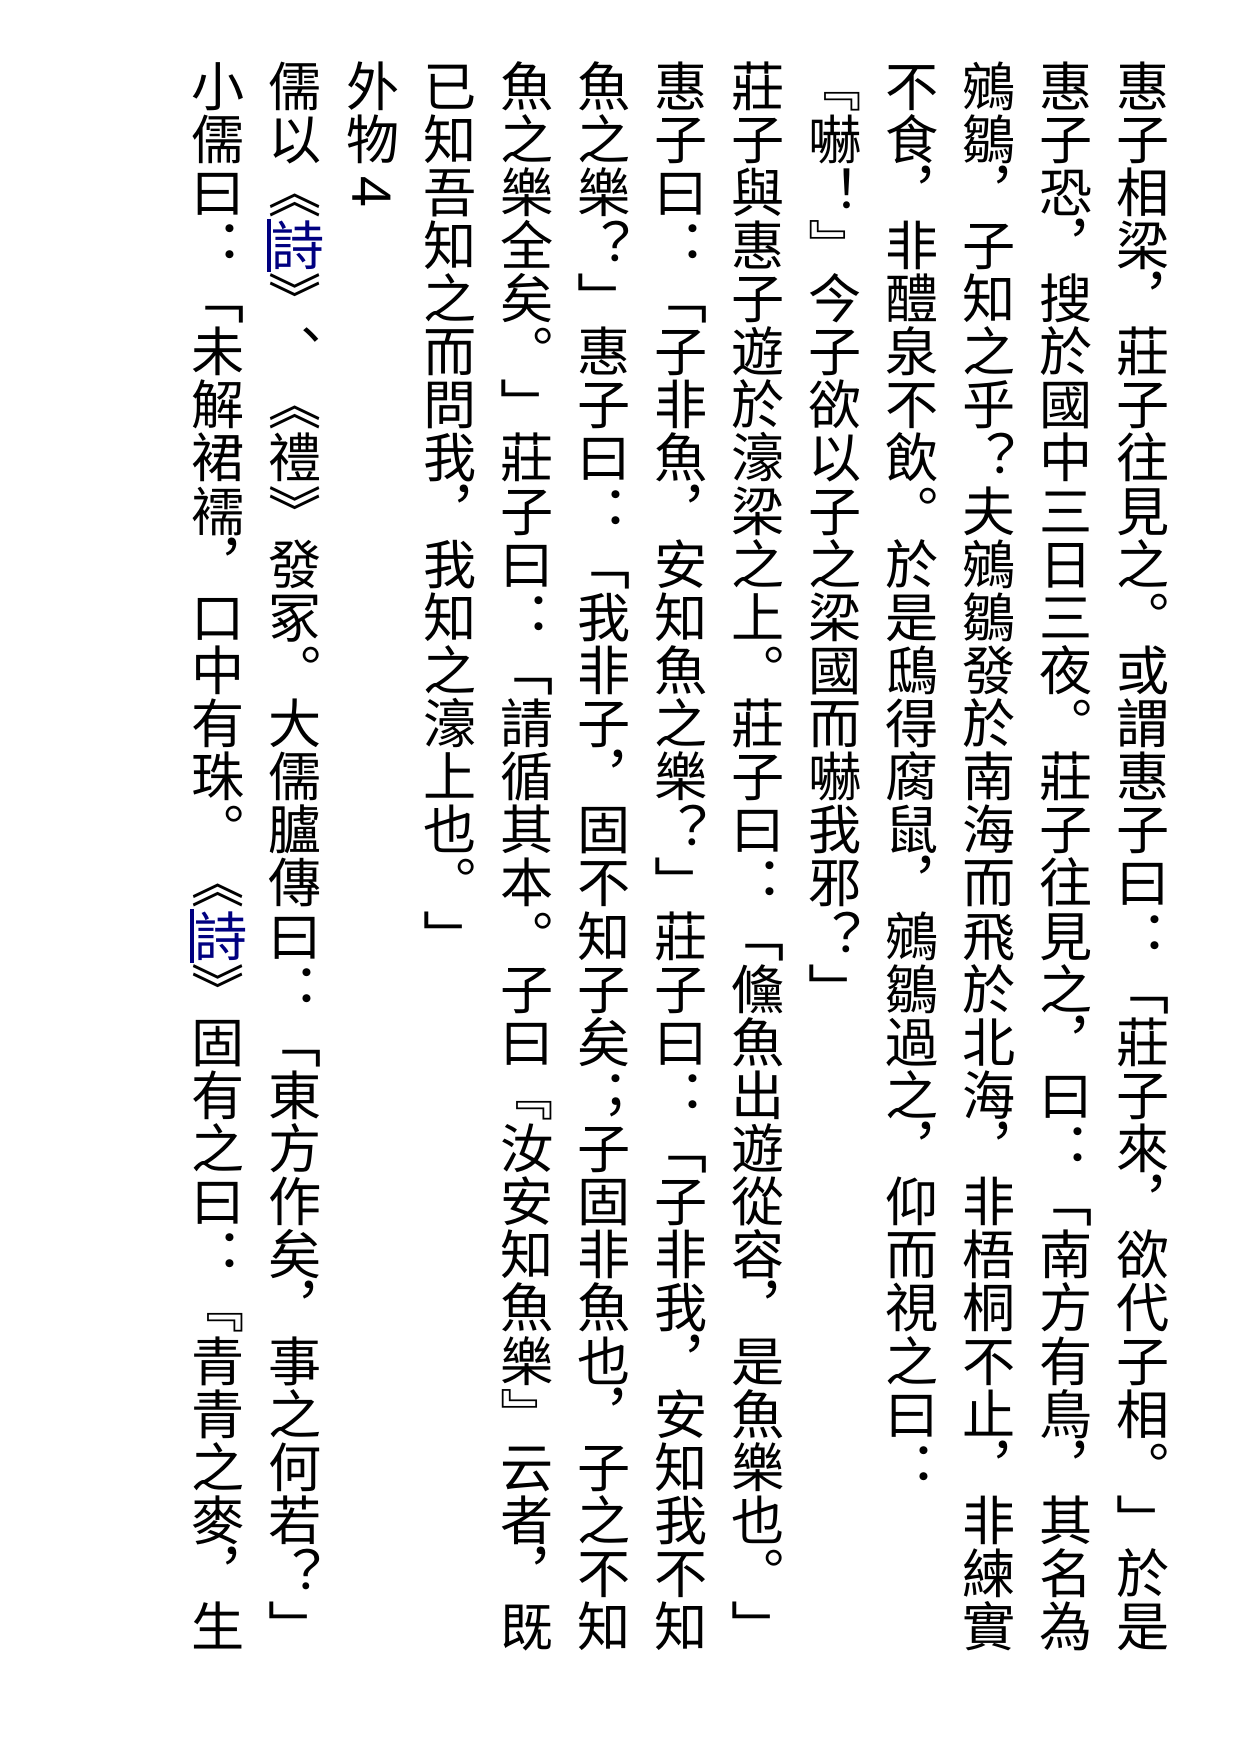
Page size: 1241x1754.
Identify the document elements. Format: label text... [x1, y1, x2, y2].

text 莊子與惠子遊於濠梁之上。莊子曰：「儵魚出遊從容，是魚樂也。」惠子曰：「子非魚，安知魚之樂？」莊子曰：「子非我，安知我不知魚之樂？」惠子曰：「我非子，固不知子矣；子固非魚也，子之不知魚之樂全矣。」莊子曰：「請循其本。子曰『汝安知魚樂』云者，既已知吾知之而問我，我知之濠上也。」 [411, 59, 796, 1695]
text 儒以《詩》、《禮》發冢。大儒臚傳曰：「東方作矣，事之何若？」小儒曰：「未解裙襦，口中有珠。《詩》固有之曰：『青青之麥，生於陵陂。生不布施，死何含珠為？』接其鬢，壓其顪，儒以金椎控其頤，徐別其頰，無傷口中珠！」 [179, 59, 334, 1695]
text 惠子相梁，莊子往見之。或謂惠子曰：「莊子來，欲代子相。」於是惠子恐，搜於國中三日三夜。莊子往見之，曰：「南方有鳥，其名為鵷鶵，子知之乎？夫鵷鶵發於南海而飛於北海，非梧桐不止，非練實不食，非醴泉不飲。於是鴟得腐鼠，鵷鶵過之，仰而視之曰：『嚇！』今子欲以子之梁國而嚇我邪？」 [796, 59, 1181, 1695]
text 外物4 [334, 59, 411, 1695]
